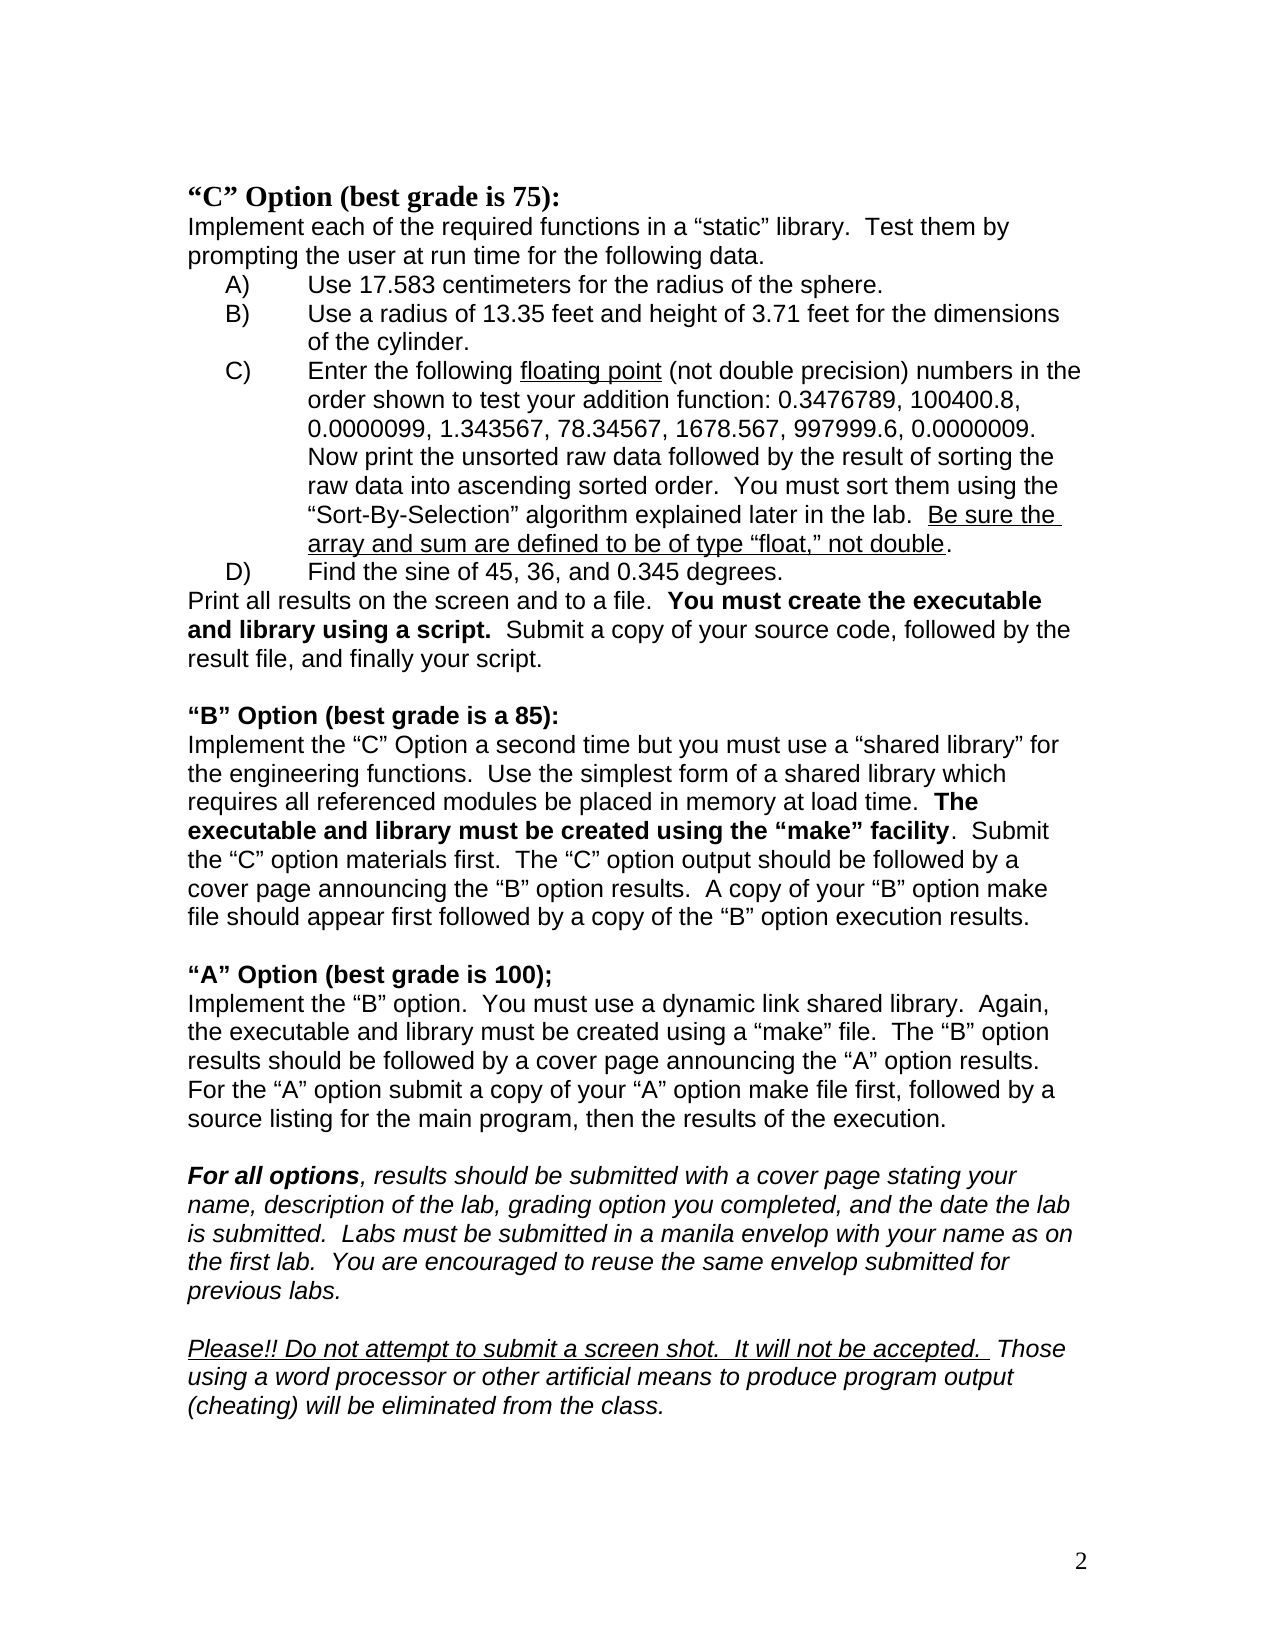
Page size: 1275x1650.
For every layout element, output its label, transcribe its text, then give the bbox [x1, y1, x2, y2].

text For all options, results should be submitted with a cover page stating your name, description of the lab, grading option you completed, and the date the lab is submitted. Labs must be submitted in a manila envelop with your name as on the first lab. You are encouraged to reuse the same envelop submitted for previous labs. [187, 1161, 1087, 1305]
list Enter the following floating point (not double precision) numbers in the order shown to test your addition function: 0.3476789, 100400.8, 0.0000099, 1.343567, 78.34567, 1678.567, 997999.6, 0.0000009. Now print the unsorted raw data followed by the result of sorting the raw data into ascending sorted order. You must sort them using the “Sort-By-Selection” algorithm explained later in the lab. Be sure the array and sum are defined to be of type “float,” not double. [225, 356, 1087, 557]
text Implement the “C” Option a second time but you must use a “shared library” for the engineering functions. Use the simplest form of a shared library which requires all referenced modules be placed in memory at load time. The executable and library must be created using the “make” facility. Submit the “C” option materials first. The “C” option output should be followed by a cover page announcing the “B” option results. A copy of your “B” option make file should appear first followed by a copy of the “B” option execution results. [187, 730, 1087, 931]
list Use 17.583 centimeters for the radius of the sphere. [225, 270, 1087, 298]
text “B” Option (best grade is a 85): [187, 701, 1087, 730]
text “A” Option (best grade is 100); [187, 960, 1087, 988]
text Print all results on the screen and to a file. You must create the executable and library using a script. Submit a copy of your source code, followed by the result file, and finally your script. [187, 586, 1087, 672]
text Implement each of the required functions in a “static” library. Test them by prompting the user at run time for the following data. [187, 212, 1087, 270]
text “C” Option (best grade is 75): [187, 179, 1087, 212]
list Find the sine of 45, 36, and 0.345 degrees. [225, 557, 1087, 586]
list Use a radius of 13.35 feet and height of 3.71 feet for the dimensions of the cylinder. [225, 298, 1087, 356]
text Implement the “B” option. You must use a dynamic link shared library. Again, the executable and library must be created using a “make” file. The “B” option results should be followed by a cover page announcing the “A” option results. For the “A” option submit a copy of your “A” option make file first, followed by a source listing for the main program, then the results of the execution. [187, 988, 1087, 1132]
text Please!! Do not attempt to submit a screen shot. It will not be accepted. Those using a word processor or other artificial means to produce program output (cheating) will be eliminated from the class. [187, 1333, 1087, 1420]
